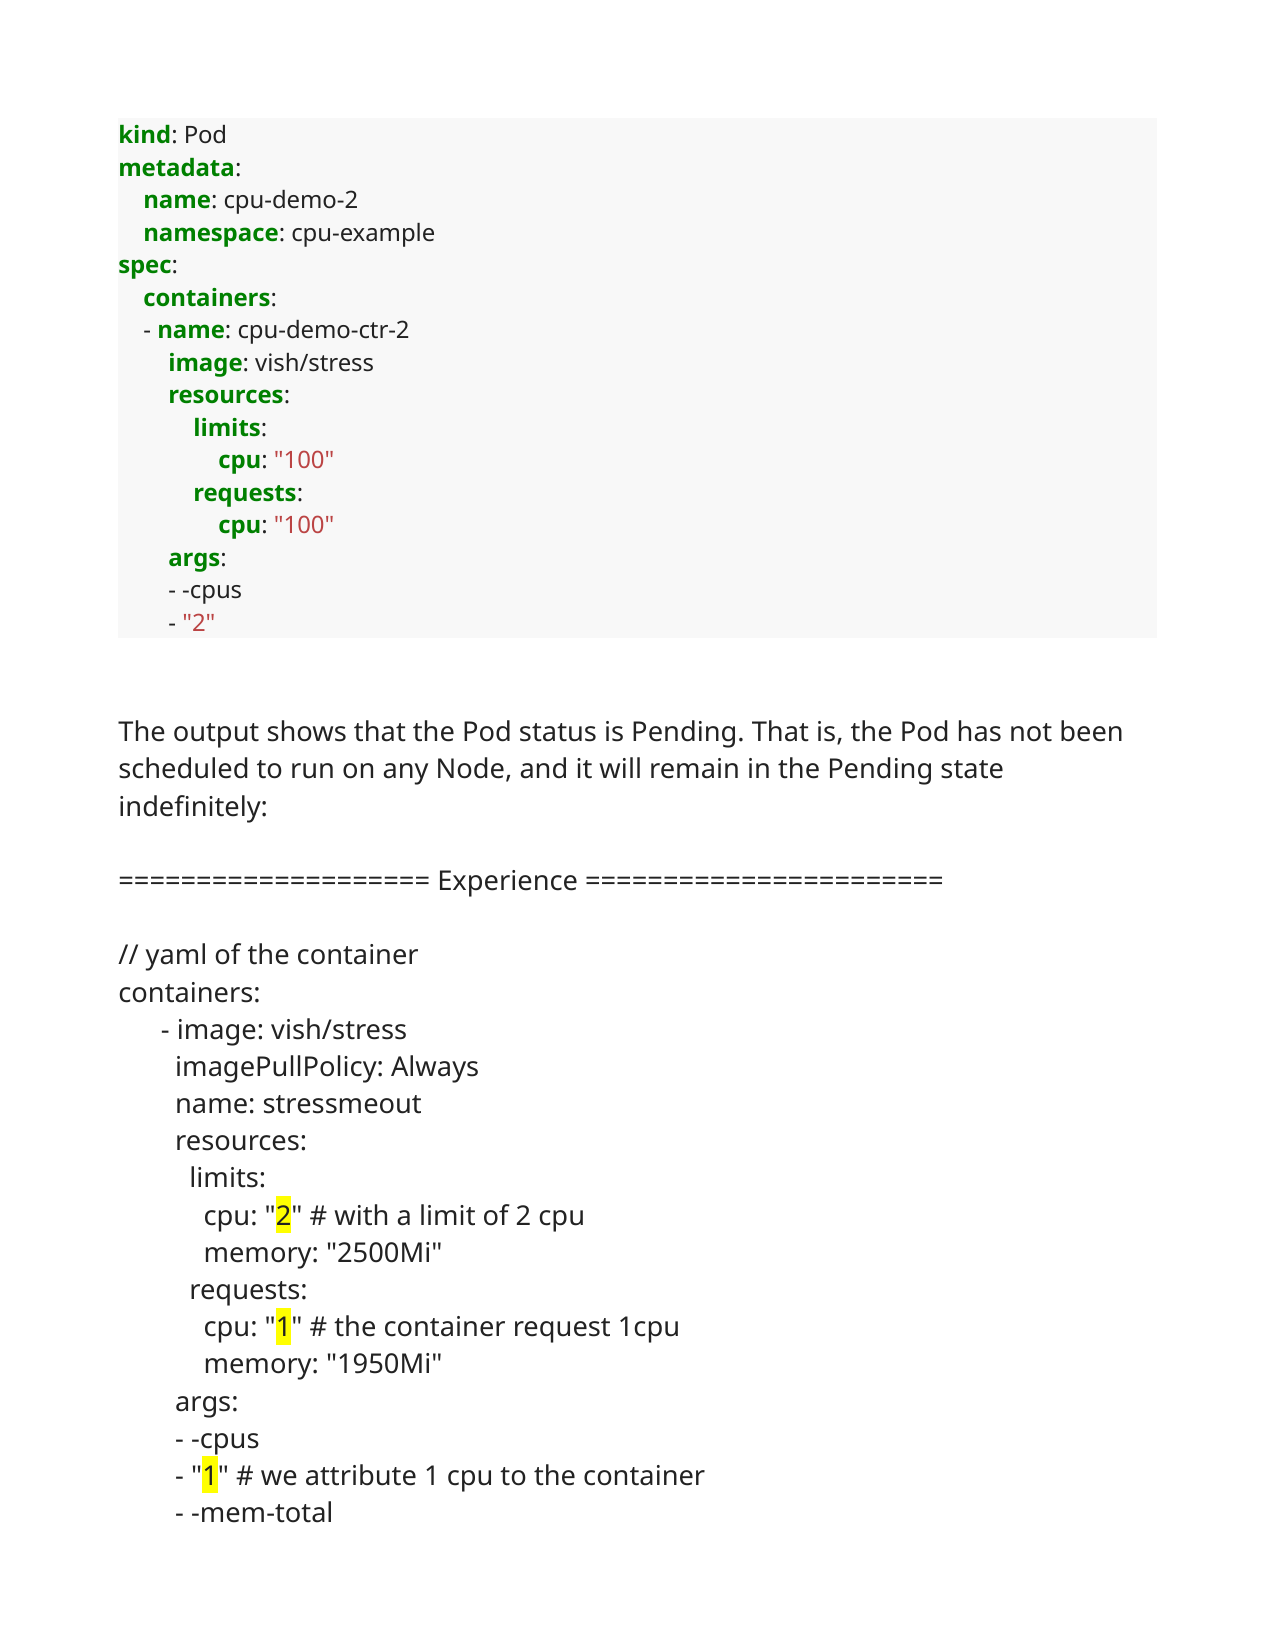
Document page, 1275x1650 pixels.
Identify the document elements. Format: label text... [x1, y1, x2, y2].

text cpu: "100" [118, 508, 1157, 541]
text limits: [118, 1159, 1157, 1196]
text kind: Pod [118, 118, 1157, 151]
text containers: [118, 281, 1157, 313]
text name: stressmeout [118, 1084, 1157, 1122]
text metadata: [118, 151, 1157, 183]
text requests: [118, 1270, 1157, 1307]
text image: vish/stress [118, 346, 1157, 378]
text - -mem-total [118, 1493, 1157, 1531]
text // yaml of the container [118, 936, 1157, 973]
text containers: [118, 973, 1157, 1010]
text args: [118, 1382, 1157, 1419]
text memory: "1950Mi" [118, 1345, 1157, 1382]
text args: [118, 541, 1157, 573]
text - image: vish/stress [118, 1010, 1157, 1047]
text cpu: "2" # with a limit of 2 cpu [118, 1196, 1157, 1233]
text resources: [118, 378, 1157, 411]
text - -cpus [118, 573, 1157, 606]
text ==================== Experience ======================= [118, 861, 1157, 898]
text memory: "2500Mi" [118, 1233, 1157, 1270]
text imagePullPolicy: Always [118, 1047, 1157, 1084]
text cpu: "100" [118, 443, 1157, 476]
text - -cpus [118, 1419, 1157, 1456]
text name: cpu-demo-2 [118, 183, 1157, 216]
text - "2" [118, 606, 1157, 638]
text cpu: "1" # the container request 1cpu [118, 1307, 1157, 1345]
text requests: [118, 476, 1157, 508]
text - name: cpu-demo-ctr-2 [118, 313, 1157, 346]
text limits: [118, 411, 1157, 443]
text resources: [118, 1122, 1157, 1159]
text - "1" # we attribute 1 cpu to the container [118, 1456, 1157, 1493]
text spec: [118, 248, 1157, 281]
text The output shows that the Pod status is Pending. That is, the Pod has not been scheduled to run on any Node, and it will remain in the Pending state indefinitely: [118, 712, 1157, 824]
text namespace: cpu-example [118, 216, 1157, 248]
